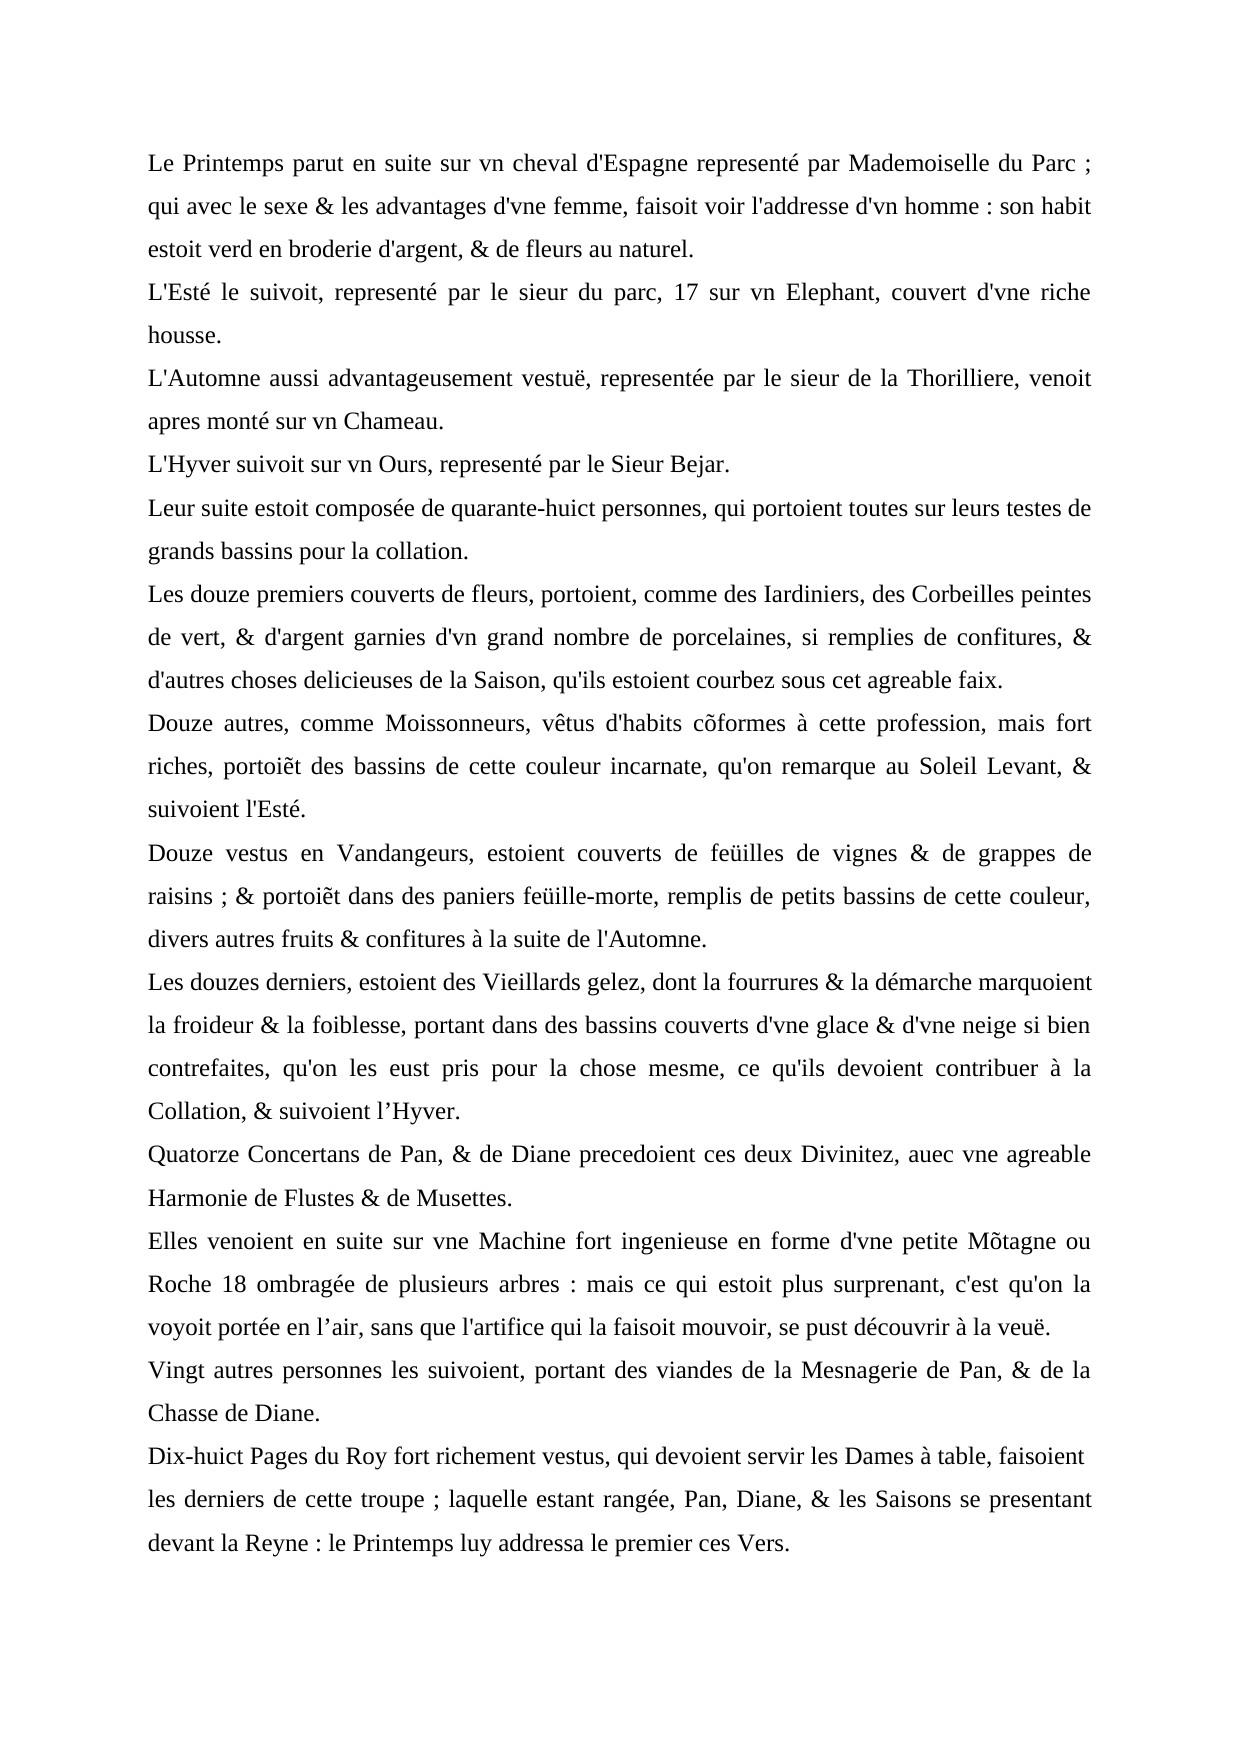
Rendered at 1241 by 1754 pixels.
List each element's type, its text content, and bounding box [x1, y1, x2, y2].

text L'Automne aussi advantageusement vestuë, representée par le sieur de la Thorilliere, venoit apres monté sur vn Chameau. [148, 363, 1093, 435]
text Douze vestus en Vandangeurs, estoient couverts de feüilles de vignes & de grappes de raisins ; & portoiẽt dans des paniers feüille-morte, remplis de petits bassins de cette couleur, divers autres fruits & confitures à la suite de l'Automne. [148, 838, 1093, 953]
text L'Hyver suivoit sur vn Ours, representé par le Sieur Bejar. [148, 449, 1093, 478]
text L'Esté le suivoit, representé par le sieur du parc, 17 sur vn Elephant, couvert d'vne riche housse. [148, 277, 1093, 349]
text Les douze premiers couverts de fleurs, portoient, comme des Iardiniers, des Corbeilles peintes de vert, & d'argent garnies d'vn grand nombre de porcelaines, si remplies de confitures, & d'autres choses delicieuses de la Saison, qu'ils estoient courbez sous cet agreable faix. [148, 579, 1093, 694]
text Dix-huict Pages du Roy fort richement vestus, qui devoient servir les Dames à table, faisoient [148, 1441, 1093, 1470]
text les derniers de cette troupe ; laquelle estant rangée, Pan, Diane, & les Saisons se presentant devant la Reyne : le Printemps luy addressa le premier ces Vers. [148, 1484, 1093, 1556]
text Douze autres, comme Moissonneurs, vêtus d'habits cõformes à cette profession, mais fort riches, portoiẽt des bassins de cette couleur incarnate, qu'on remarque au Soleil Levant, & suivoient l'Esté. [148, 708, 1093, 823]
text Quatorze Concertans de Pan, & de Diane precedoient ces deux Divinitez, auec vne agreable Harmonie de Flustes & de Musettes. [148, 1139, 1093, 1211]
text Leur suite estoit composée de quarante-huict personnes, qui portoient toutes sur leurs testes de grands bassins pour la collation. [148, 493, 1093, 564]
text Le Printemps parut en suite sur vn cheval d'Espagne representé par Mademoiselle du Parc ; qui avec le sexe & les advantages d'vne femme, faisoit voir l'addresse d'vn homme : son habit estoit verd en broderie d'argent, & de fleurs au naturel. [148, 148, 1093, 263]
text Les douzes derniers, estoient des Vieillards gelez, dont la fourrures & la démarche marquoient la froideur & la foiblesse, portant dans des bassins couverts d'vne glace & d'vne neige si bien contrefaites, qu'on les eust pris pour la chose mesme, ce qu'ils devoient contribuer à la Collation, & suivoient l’Hyver. [148, 967, 1093, 1125]
text Elles venoient en suite sur vne Machine fort ingenieuse en forme d'vne petite Mõtagne ou Roche 18 ombragée de plusieurs arbres : mais ce qui estoit plus surprenant, c'est qu'on la voyoit portée en l’air, sans que l'artifice qui la faisoit mouvoir, se pust découvrir à la veuë. [148, 1226, 1093, 1341]
text Vingt autres personnes les suivoient, portant des viandes de la Mesnagerie de Pan, & de la Chasse de Diane. [148, 1355, 1093, 1427]
